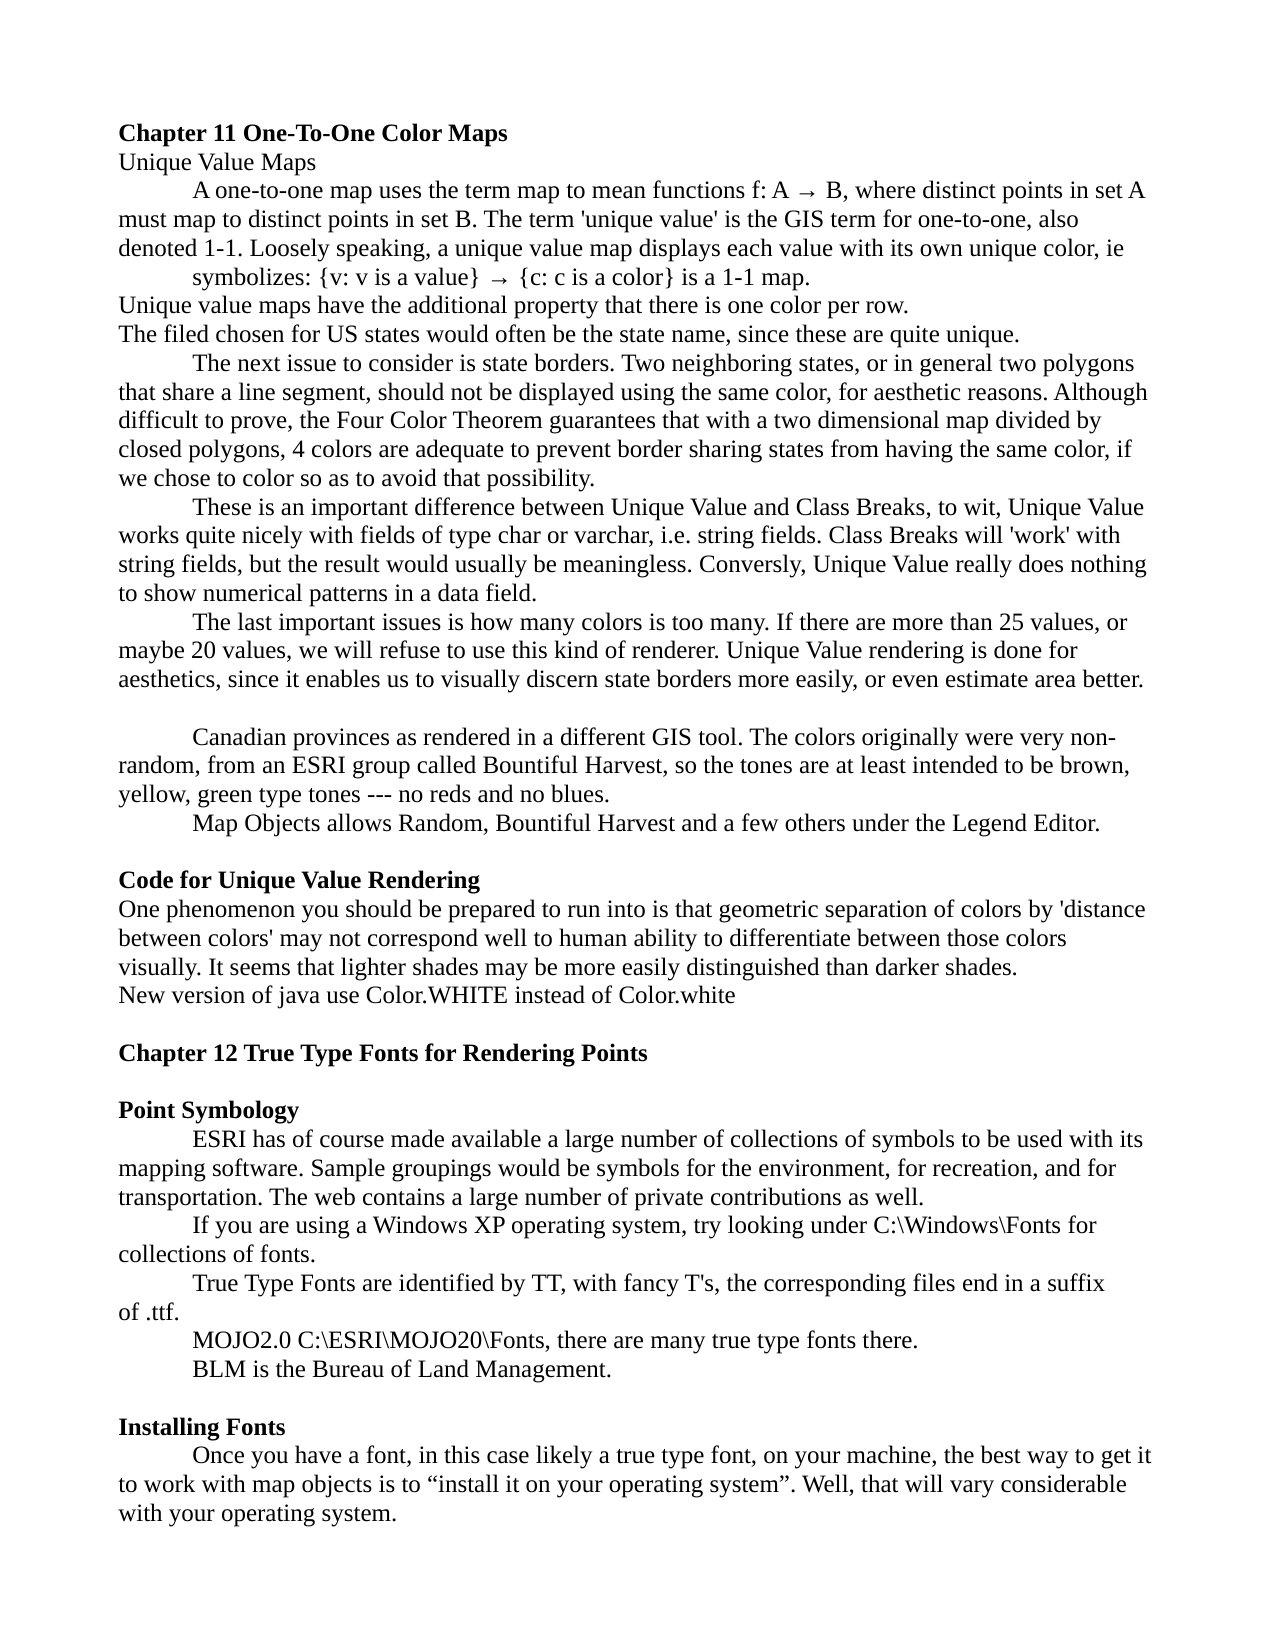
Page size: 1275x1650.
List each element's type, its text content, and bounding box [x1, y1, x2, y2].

text The last important issues is how many colors is too many. If there are more than 25 values, or maybe 20 values, we will refuse to use this kind of renderer. Unique Value rendering is done for aesthetics, since it enables us to visually discern state borders more easily, or even estimate area better. [118, 607, 1157, 693]
text True Type Fonts are identified by TT, with fancy T's, the corresponding files end in a suffix of .ttf. [118, 1268, 1157, 1326]
text The filed chosen for US states would often be the state name, since these are quite unique. [118, 319, 1157, 348]
text Installing Fonts [118, 1412, 1157, 1441]
text Code for Unique Value Rendering [118, 866, 1157, 894]
text ESRI has of course made available a large number of collections of symbols to be used with its mapping software. Sample groupings would be symbols for the environment, for recreation, and for transportation. The web contains a large number of private contributions as well. [118, 1124, 1157, 1211]
text These is an important difference between Unique Value and Class Breaks, to wit, Unique Value works quite nicely with fields of type char or varchar, i.e. string fields. Class Breaks will 'work' with string fields, but the result would usually be meaningless. Conversly, Unique Value really does nothing to show numerical patterns in a data field. [118, 492, 1157, 607]
text The next issue to consider is state borders. Two neighboring states, or in general two polygons that share a line segment, should not be displayed using the same color, for aesthetic reasons. Although difficult to prove, the Four Color Theorem guarantees that with a two dimensional map divided by closed polygons, 4 colors are adequate to prevent border sharing states from having the same color, if we chose to color so as to avoid that possibility. [118, 348, 1157, 492]
text Unique Value Maps [118, 147, 1157, 176]
text Map Objects allows Random, Bountiful Harvest and a few others under the Legend Editor. [118, 808, 1157, 837]
text MOJO2.0 C:\ESRI\MOJO20\Fonts, there are many true type fonts there. [118, 1326, 1157, 1354]
text New version of java use Color.WHITE instead of Color.white [118, 981, 1157, 1009]
text One phenomenon you should be prepared to run into is that geometric separation of colors by 'distance between colors' may not correspond well to human ability to differentiate between those colors visually. It seems that lighter shades may be more easily distinguished than darker shades. [118, 894, 1157, 981]
text symbolizes: {v: v is a value} → {c: c is a color} is a 1-1 map. [118, 262, 1157, 291]
text Chapter 12 True Type Fonts for Rendering Points [118, 1038, 1157, 1067]
text If you are using a Windows XP operating system, try looking under C:\Windows\Fonts for collections of fonts. [118, 1211, 1157, 1268]
text BLM is the Bureau of Land Management. [118, 1354, 1157, 1383]
text Unique value maps have the additional property that there is one color per row. [118, 291, 1157, 319]
text A one-to-one map uses the term map to mean functions f: A → B, where distinct points in set A must map to distinct points in set B. The term 'unique value' is the GIS term for one-to-one, also denoted 1-1. Loosely speaking, a unique value map displays each value with its own unique color, ie [118, 176, 1157, 262]
text Canadian provinces as rendered in a different GIS tool. The colors originally were very non-random, from an ESRI group called Bountiful Harvest, so the tones are at least intended to be brown, yellow, green type tones --- no reds and no blues. [118, 722, 1157, 808]
text Point Symbology [118, 1096, 1157, 1124]
text Chapter 11 One-To-One Color Maps [118, 118, 1157, 147]
text Once you have a font, in this case likely a true type font, on your machine, the best way to get it to work with map objects is to “install it on your operating system”. Well, that will vary considerable with your operating system. [118, 1441, 1157, 1527]
